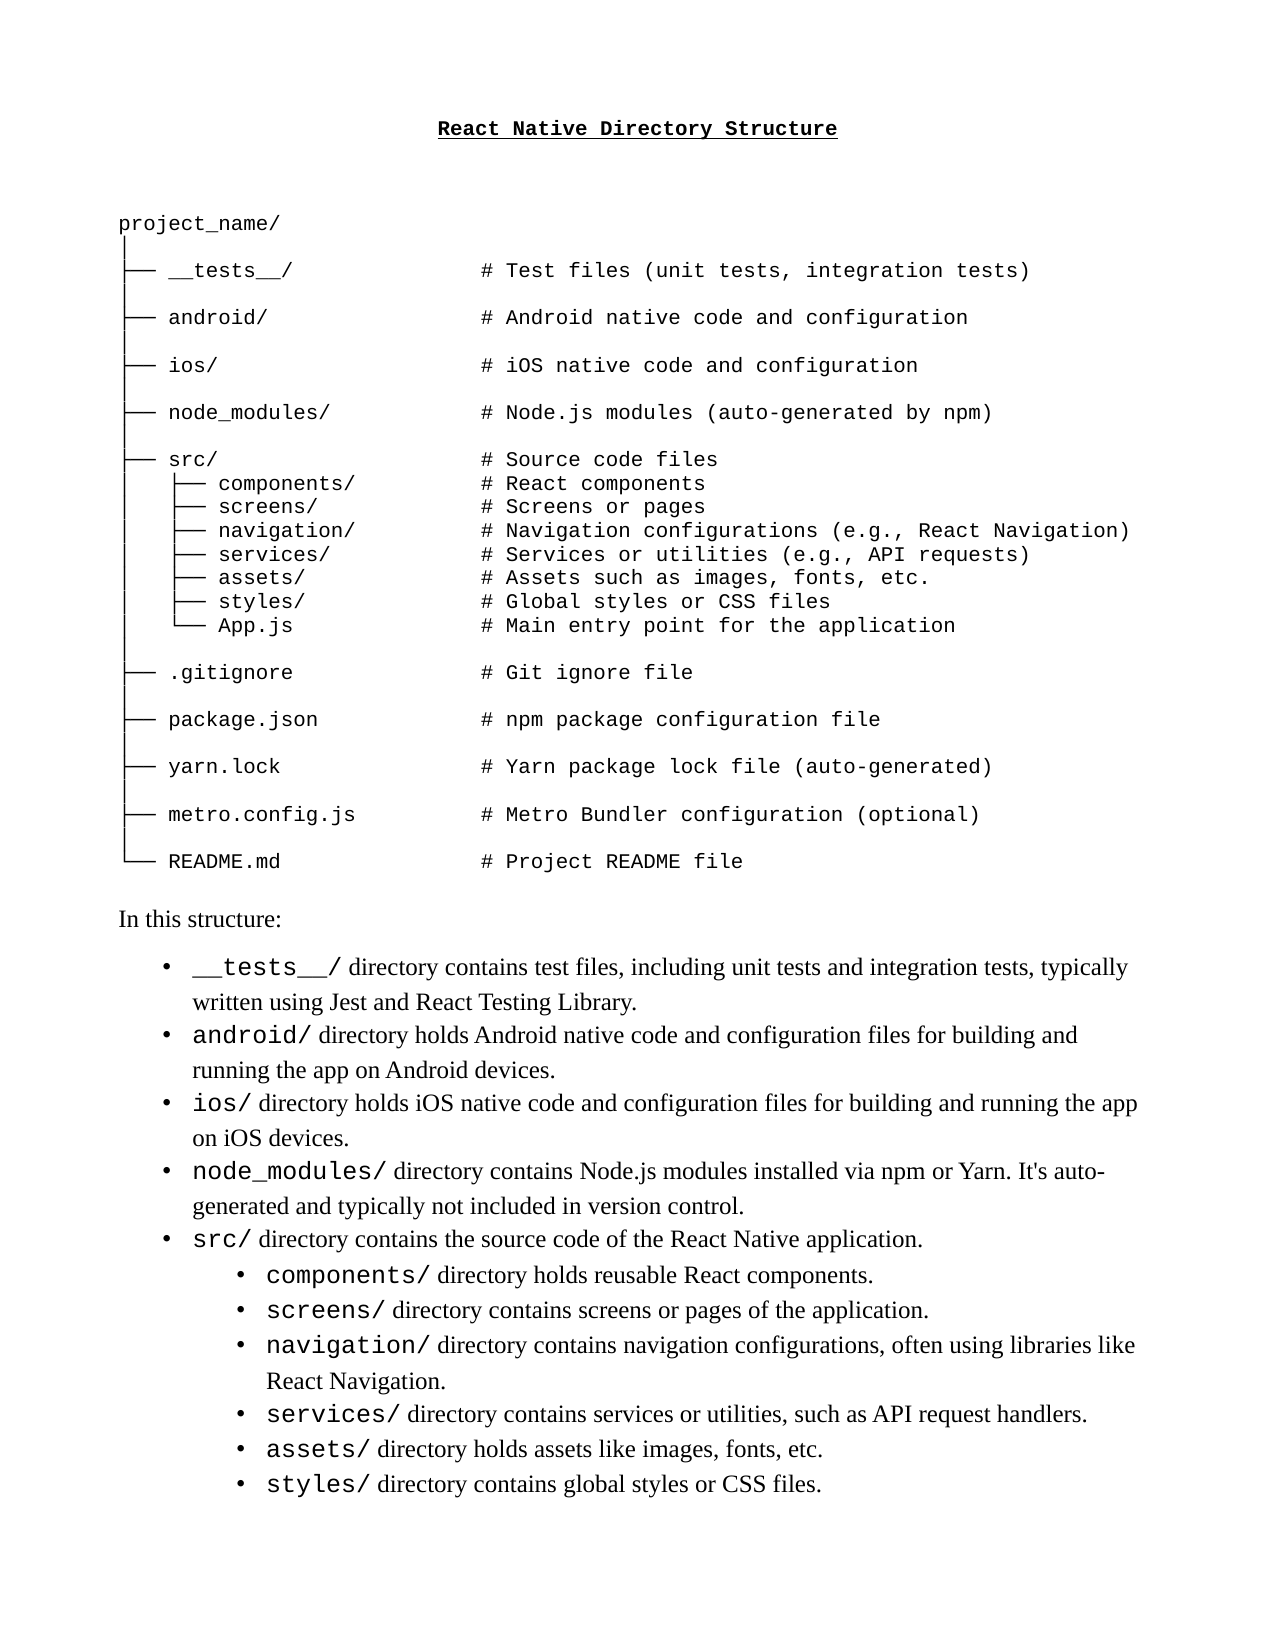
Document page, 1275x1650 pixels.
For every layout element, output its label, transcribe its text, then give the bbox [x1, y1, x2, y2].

list styles/ directory contains global styles or CSS files. [236, 1469, 1157, 1500]
text │ ├── screens/ # Screens or pages [118, 496, 1157, 520]
list screens/ directory contains screens or pages of the application. [236, 1295, 1157, 1326]
text │ [118, 284, 124, 307]
text │ [118, 780, 1157, 804]
list components/ directory holds reusable React components. [236, 1260, 1157, 1291]
text │ [125, 733, 1157, 757]
text │ [118, 733, 124, 757]
text │ [125, 686, 1157, 709]
text │ [118, 686, 124, 709]
text ├── __tests__/ # Test files (unit tests, integration tests) [118, 260, 1157, 284]
text │ ├── components/ # React components [125, 473, 174, 496]
list __tests__/ directory contains test files, including unit tests and integration tests, typically written using Jest and React Testing Library. [162, 952, 1157, 1016]
text ├── android/ # Android native code and configuration [118, 307, 1157, 331]
text │ ├── navigation/ # Navigation configurations (e.g., React Navigation) [118, 520, 1157, 544]
text In this structure: [118, 904, 1157, 933]
text │ [125, 284, 1157, 307]
text │ [118, 426, 1157, 449]
list android/ directory holds Android native code and configuration files for building and running the app on Android devices. [162, 1020, 1157, 1084]
text ├── metro.config.js # Metro Bundler configuration (optional) [125, 804, 1157, 827]
text ├── src/ # Source code files [118, 449, 1157, 473]
list assets/ directory holds assets like images, fonts, etc. [236, 1434, 1157, 1465]
text │ [125, 331, 1157, 354]
text │ ├── services/ # Services or utilities (e.g., API requests) [175, 544, 1157, 567]
list services/ directory contains services or utilities, such as API request handlers. [236, 1399, 1157, 1429]
text ├── ios/ # iOS native code and configuration [118, 354, 1157, 378]
text ├── yarn.lock # Yarn package lock file (auto-generated) [118, 757, 1157, 780]
text project_name/ [118, 213, 1157, 236]
list node_modules/ directory contains Node.js modules installed via npm or Yarn. It's auto-generated and typically not included in version control. [162, 1156, 1157, 1220]
text │ [118, 378, 1157, 402]
list src/ directory contains the source code of the React Native application. [162, 1224, 1157, 1255]
text │ [118, 827, 1157, 851]
text └── README.md # Project README file [118, 851, 1157, 875]
text │ ├── components/ # React components [175, 473, 1157, 496]
list ios/ directory holds iOS native code and configuration files for building and running the app on iOS devices. [162, 1088, 1157, 1152]
text React Native Directory Structure [118, 118, 1157, 142]
list navigation/ directory contains navigation configurations, often using libraries like React Navigation. [236, 1331, 1157, 1394]
text ├── .gitignore # Git ignore file [118, 662, 1157, 686]
text │ [118, 638, 1157, 662]
text │ ├── styles/ # Global styles or CSS files [118, 591, 1157, 615]
text │ [118, 236, 1157, 260]
text ├── node_modules/ # Node.js modules (auto-generated by npm) [125, 402, 1157, 426]
text │ ├── assets/ # Assets such as images, fonts, etc. [118, 567, 1157, 591]
text │ [118, 331, 124, 354]
text │ └── App.js # Main entry point for the application [125, 615, 1157, 638]
text ├── package.json # npm package configuration file [118, 709, 1157, 733]
